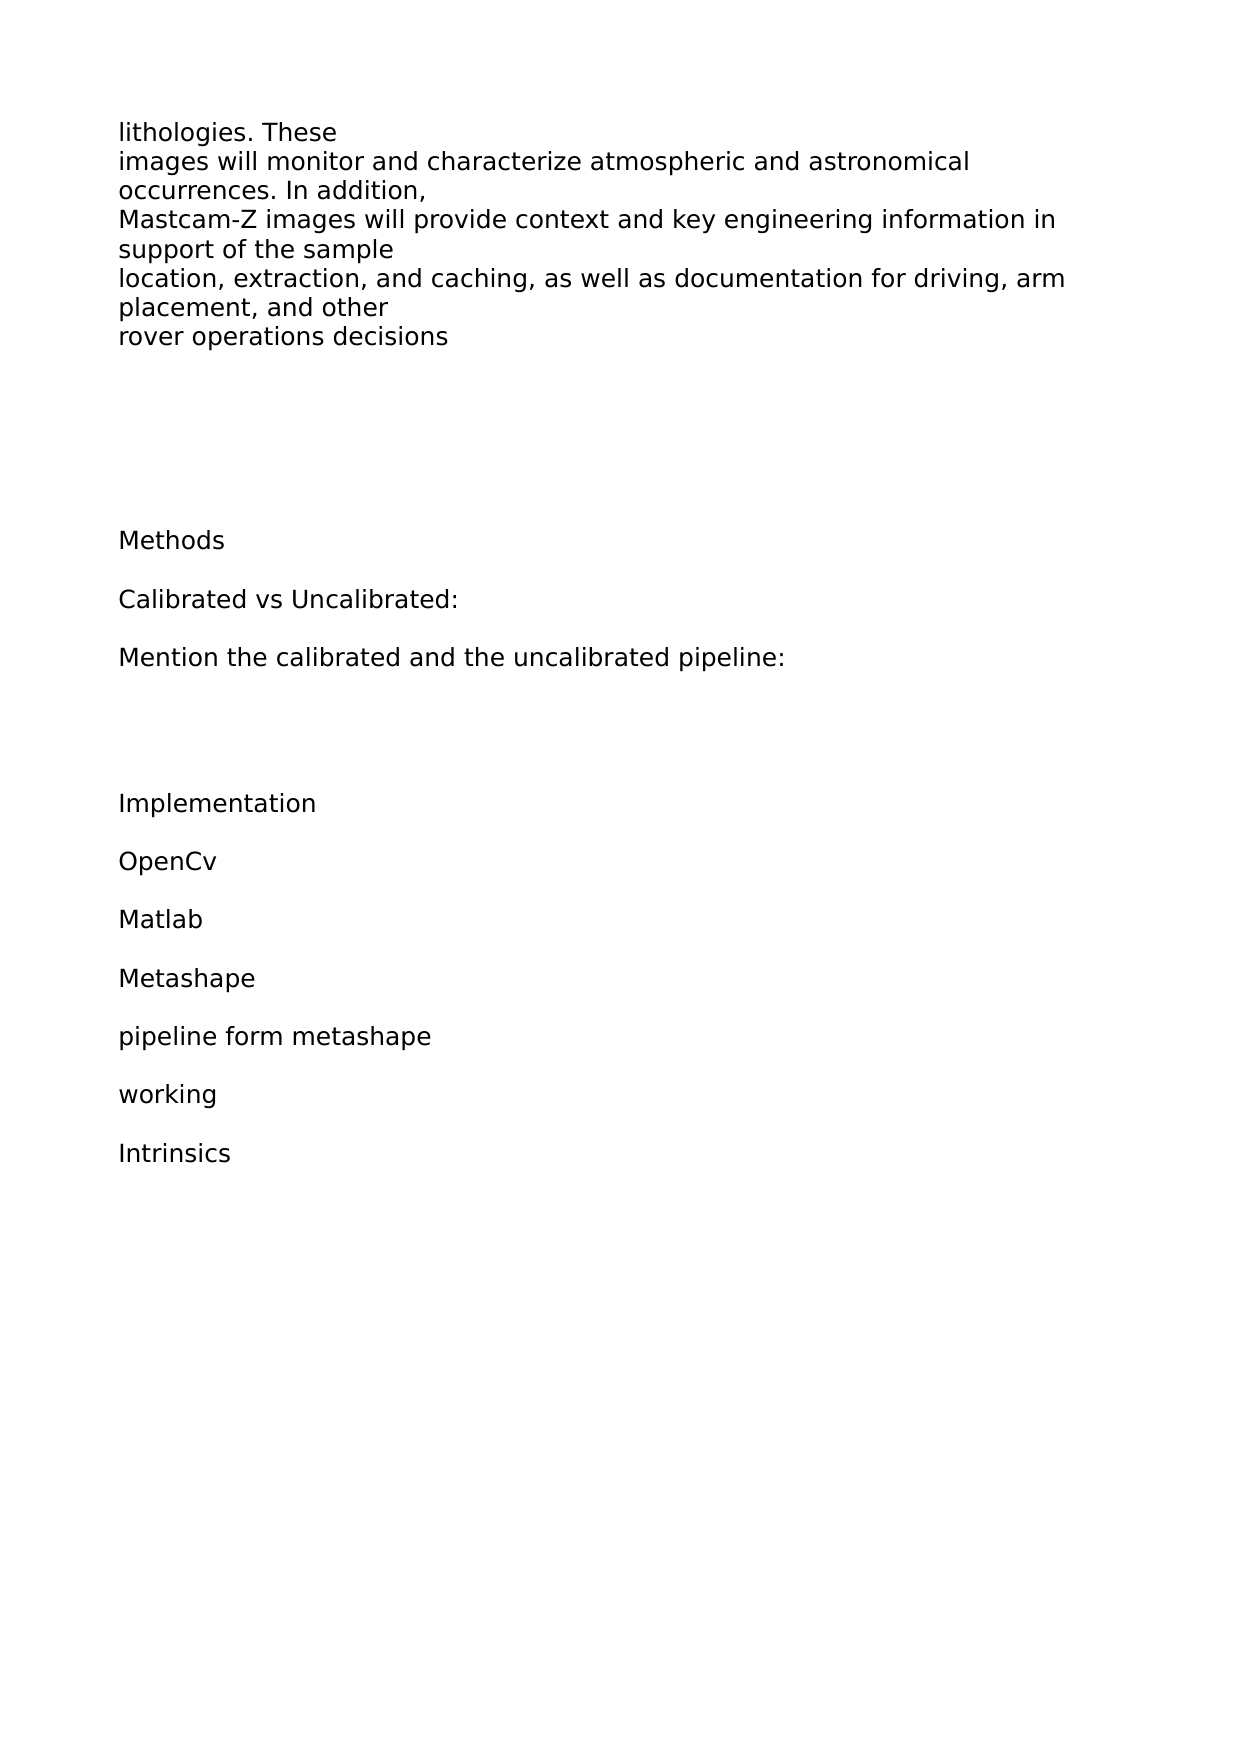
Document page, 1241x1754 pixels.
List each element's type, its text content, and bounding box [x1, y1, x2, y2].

text lithologies. These images will monitor and characterize atmospheric and astronomical occurrences. In addition, Mastcam-Z images will provide context and key engineering information in support of the sample location, extraction, and caching, as well as documentation for driving, arm placement, and other rover operations decisions [118, 118, 1122, 351]
text OpenCv [118, 847, 1122, 876]
text Mention the calibrated and the uncalibrated pipeline: [118, 643, 1122, 672]
text Matlab [118, 906, 1122, 935]
text Calibrated vs Uncalibrated: [118, 585, 1122, 614]
text pipeline form metashape [118, 1022, 1122, 1051]
text Intrinsics [118, 1139, 1122, 1168]
text Metashape [118, 964, 1122, 993]
text working [118, 1081, 1122, 1110]
text Methods [118, 526, 1122, 556]
text Implementation [118, 789, 1122, 818]
